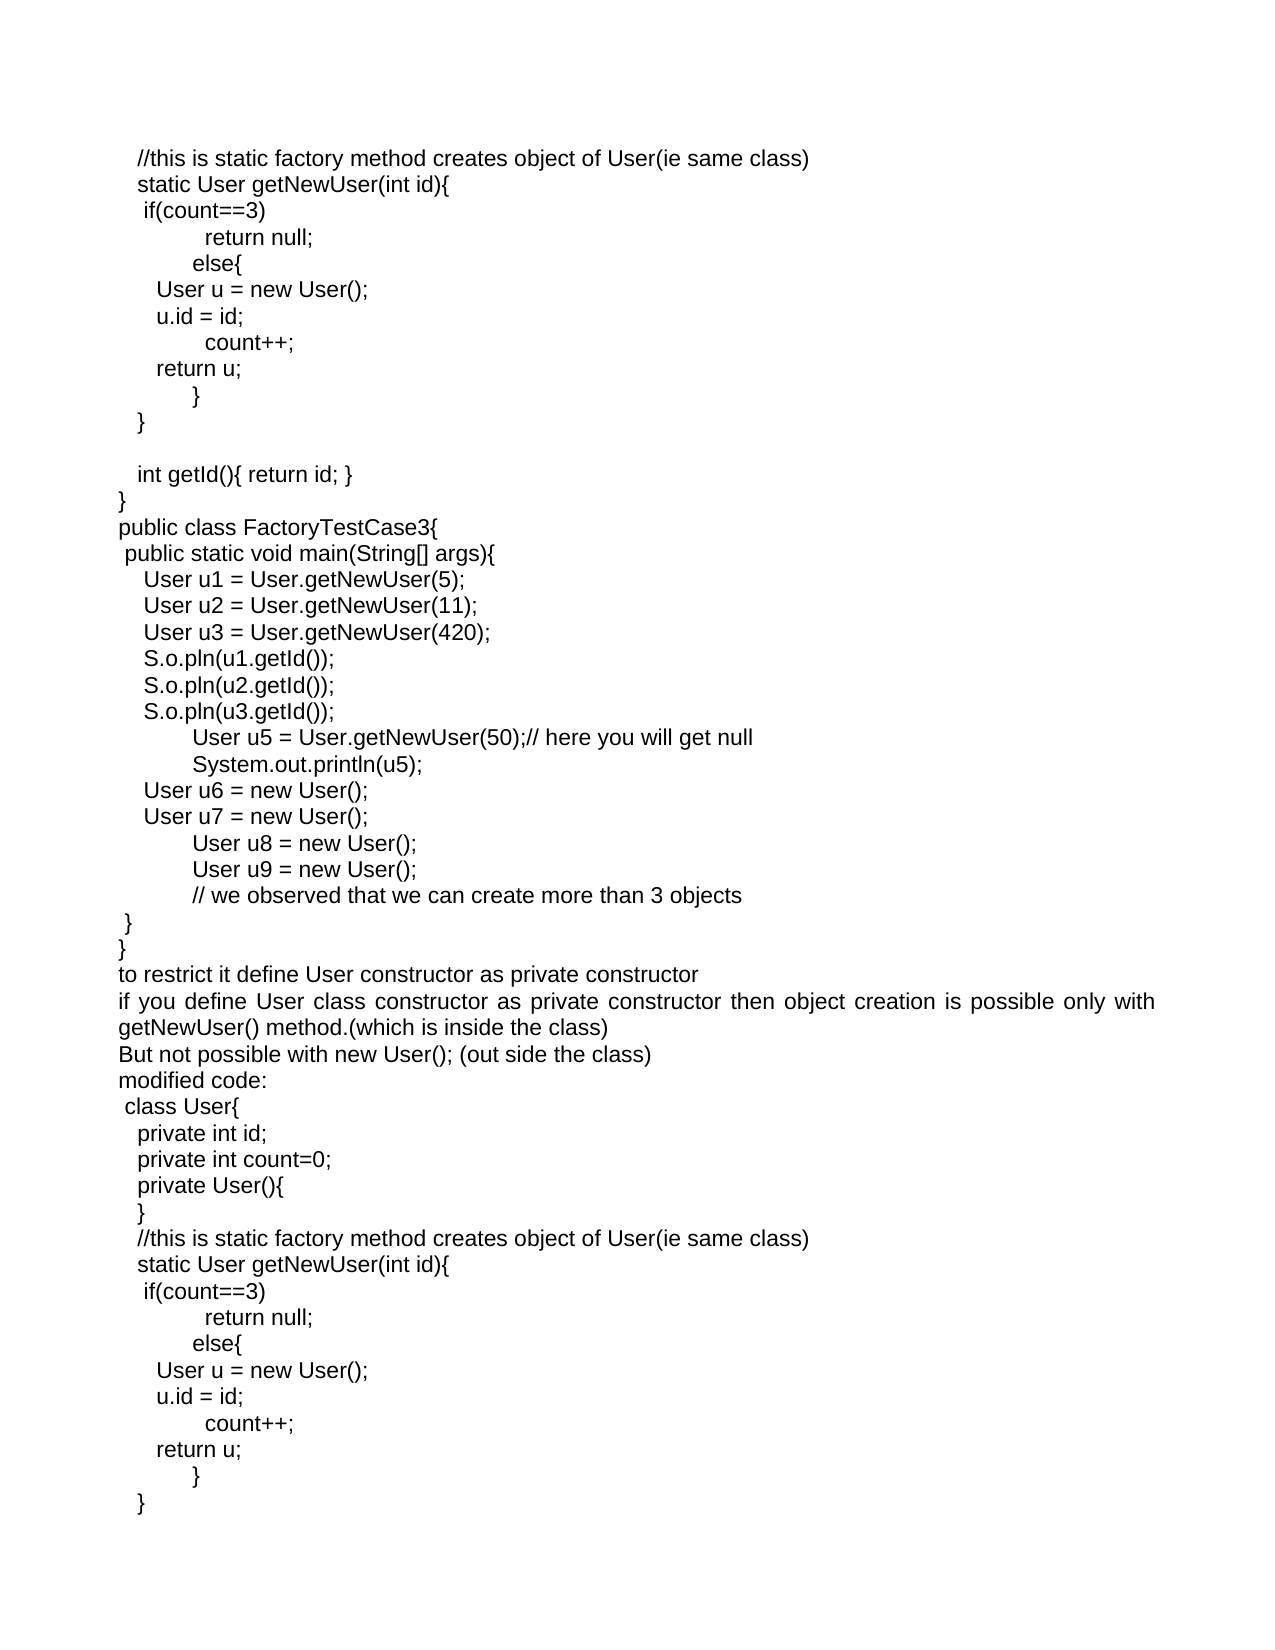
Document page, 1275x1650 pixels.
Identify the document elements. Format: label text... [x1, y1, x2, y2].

text } [118, 935, 1157, 961]
text else{ [118, 250, 1157, 276]
text //this is static factory method creates object of User(ie same class) [118, 1225, 1157, 1251]
text return u; [118, 355, 1157, 382]
text User u7 = new User(); [118, 803, 1157, 830]
text User u8 = new User(); [118, 830, 1157, 856]
text // we observed that we can create more than 3 objects [118, 882, 1157, 909]
text User u = new User(); [118, 1357, 1157, 1383]
text static User getNewUser(int id){ [118, 1251, 1157, 1278]
text count++; [118, 329, 1157, 355]
text private int count=0; [118, 1146, 1157, 1172]
text static User getNewUser(int id){ [118, 171, 1157, 197]
text User u = new User(); [118, 276, 1157, 303]
text System.out.println(u5); [118, 751, 1157, 777]
text } [118, 1199, 1157, 1225]
text if you define User class constructor as private constructor then object creation is possible only with getNewUser() method.(which is inside the class) [118, 988, 1157, 1041]
text User u1 = User.getNewUser(5); [118, 566, 1157, 592]
text } [118, 382, 1157, 408]
text S.o.pln(u1.getId()); [118, 645, 1157, 672]
text //this is static factory method creates object of User(ie same class) [118, 144, 1157, 171]
text User u2 = User.getNewUser(11); [118, 592, 1157, 619]
text User u5 = User.getNewUser(50);// here you will get null [118, 724, 1157, 751]
text u.id = id; [118, 303, 1157, 329]
text } [118, 1462, 1157, 1488]
text User u6 = new User(); [118, 777, 1157, 803]
text return null; [118, 223, 1157, 250]
text S.o.pln(u3.getId()); [118, 698, 1157, 724]
text public static void main(String[] args){ [118, 540, 1157, 566]
text else{ [118, 1330, 1157, 1357]
text return u; [118, 1436, 1157, 1462]
text class User{ [118, 1093, 1157, 1119]
text private int id; [118, 1119, 1157, 1146]
text if(count==3) [118, 197, 1157, 223]
text } [118, 408, 1157, 434]
text But not possible with new User(); (out side the class) [118, 1041, 1157, 1067]
text } [118, 487, 1157, 513]
text private User(){ [118, 1172, 1157, 1199]
text to restrict it define User constructor as private constructor [118, 961, 1157, 988]
text User u9 = new User(); [118, 856, 1157, 882]
text } [118, 909, 1157, 935]
text if(count==3) [118, 1278, 1157, 1304]
text count++; [118, 1409, 1157, 1436]
text public class FactoryTestCase3{ [118, 513, 1157, 540]
text u.id = id; [118, 1383, 1157, 1409]
text modified code: [118, 1067, 1157, 1093]
text } [118, 1488, 1157, 1515]
text int getId(){ return id; } [118, 461, 1157, 487]
text User u3 = User.getNewUser(420); [118, 619, 1157, 645]
text return null; [118, 1304, 1157, 1330]
text S.o.pln(u2.getId()); [118, 672, 1157, 698]
